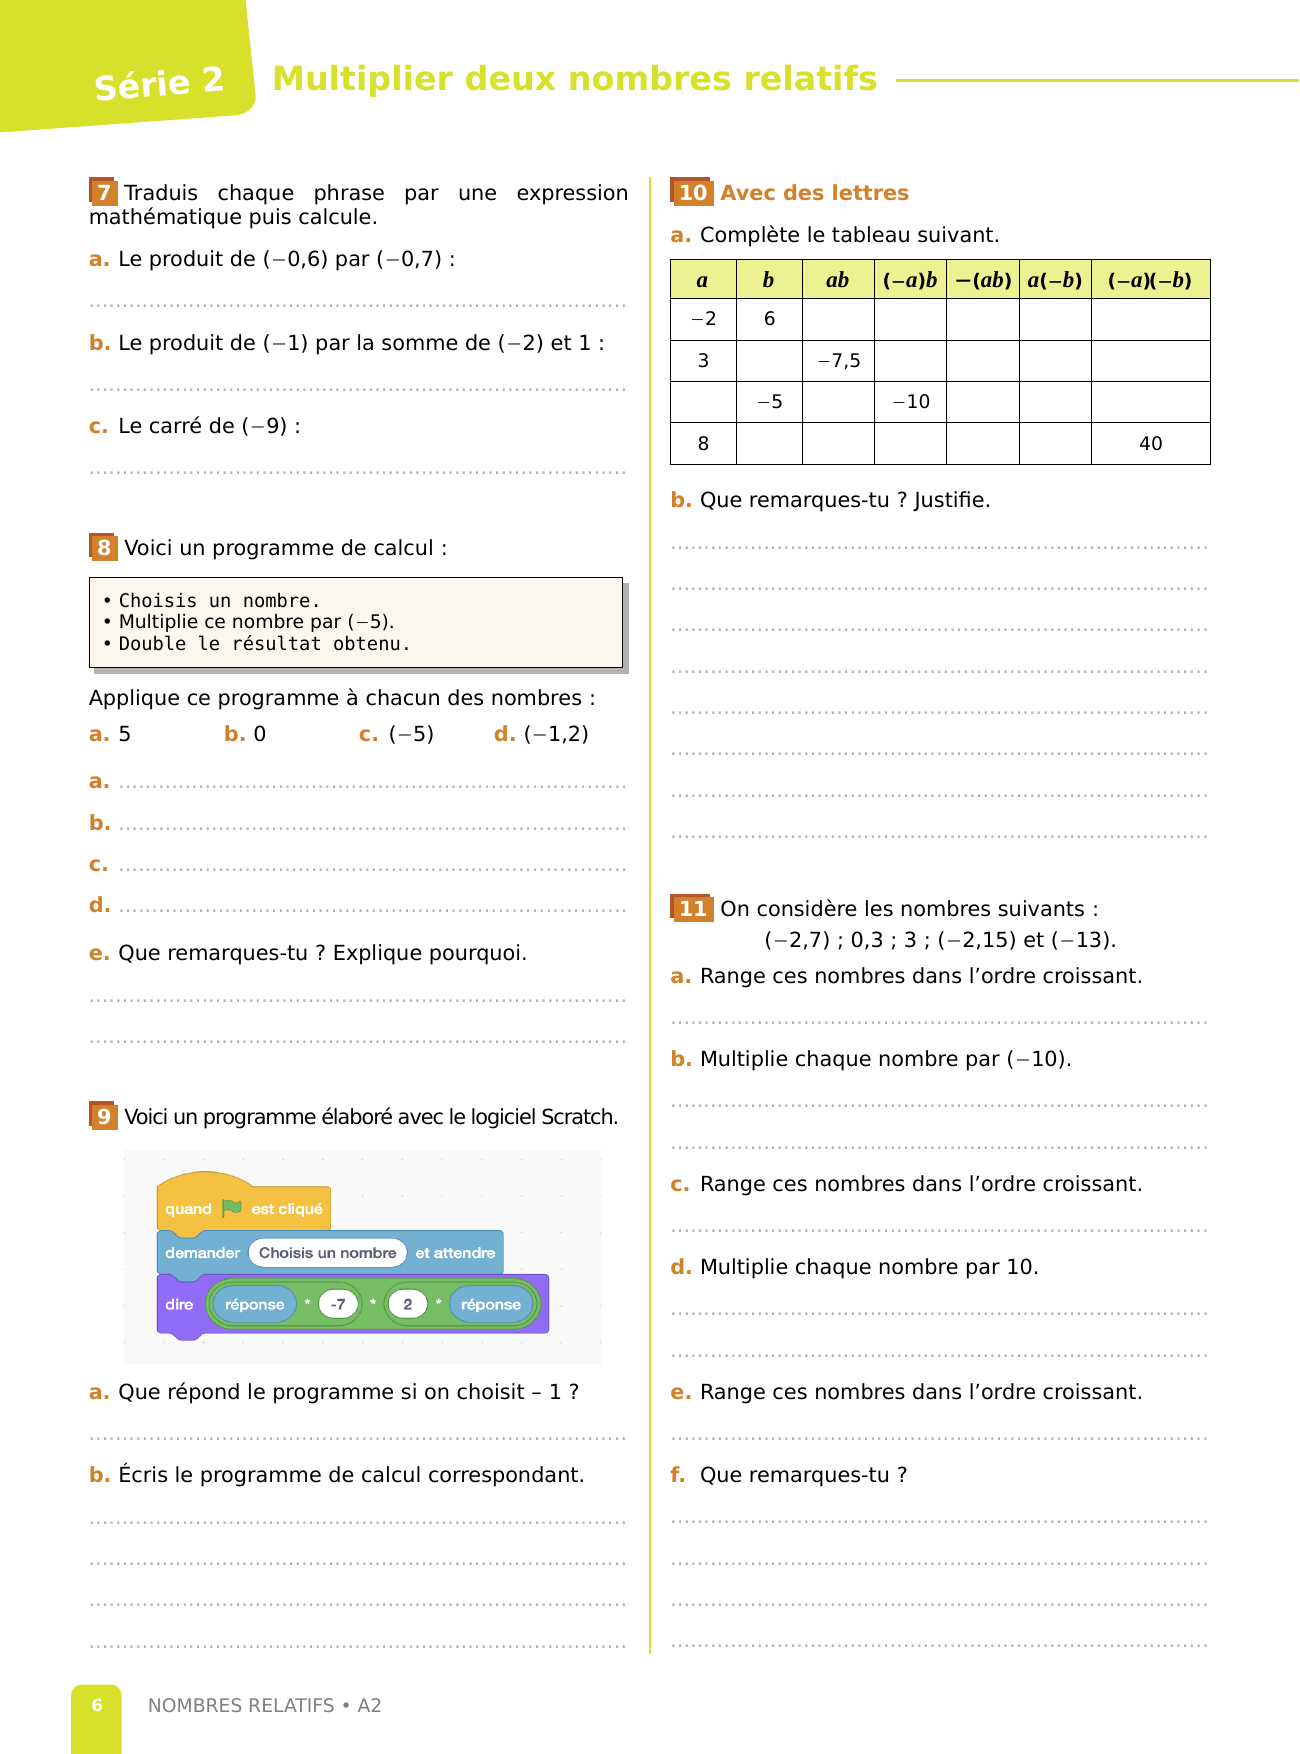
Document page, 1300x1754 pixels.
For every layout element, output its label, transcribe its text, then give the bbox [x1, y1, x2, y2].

list Le produit de (─1) par la somme de (─2) et 1 : [88, 331, 629, 355]
table_cell [875, 299, 946, 339]
table_header ab [803, 260, 874, 298]
table_header (─a)(─b) [1092, 260, 1210, 298]
table_cell [737, 423, 802, 464]
list (─2,7) ; 0,3 ; 3 ; (─2,15) et (─13). [670, 928, 1211, 952]
table_header 0 [224, 716, 359, 752]
table_header a [671, 260, 736, 298]
subtitle Voici un programme élaboré avec le logiciel Scratch. [114, 1101, 629, 1129]
list Que remarques-tu ? Justifie. [670, 488, 1211, 513]
list Écris le programme de calcul correspondant. [88, 1463, 629, 1488]
subtitle On considère les nombres suivants : [710, 894, 1211, 922]
table_cell [947, 341, 1019, 381]
table_cell [875, 423, 946, 464]
table_cell ─5 [737, 382, 802, 422]
list Que remarques-tu ? Explique pourquoi. [88, 941, 629, 966]
subtitle Traduis chaque phrase par une expression mathématique puis calcule. [88, 177, 629, 229]
table_cell ─7,5 [803, 341, 874, 381]
table_header (─5) [359, 716, 494, 752]
picture [123, 1150, 602, 1364]
table_cell ─10 [875, 382, 946, 422]
table_cell 3 [671, 341, 736, 381]
table_cell 6 [737, 299, 802, 339]
list Complète le tableau suivant. [670, 223, 1211, 247]
table_cell [947, 423, 1019, 464]
list Le carré de (─9) : [88, 414, 629, 438]
text • Choisis un nombre. • Multiplie ce nombre par (─5). • Double le résultat obtenu. [90, 578, 622, 667]
table_cell [1092, 341, 1210, 381]
list Range ces nombres dans l’ordre croissant. [670, 1172, 1211, 1196]
subtitle Avec des lettres [710, 177, 1211, 205]
table_header b [737, 260, 802, 298]
list Range ces nombres dans l’ordre croissant. [670, 1380, 1211, 1404]
table_cell [803, 299, 874, 339]
table_cell [1020, 382, 1091, 422]
table_cell [1092, 382, 1210, 422]
table_cell 40 [1092, 423, 1210, 464]
table_cell [671, 382, 736, 422]
table_header (─a)b [875, 260, 946, 298]
table_cell [875, 341, 946, 381]
table_cell ─2 [671, 299, 736, 339]
table_cell [1092, 299, 1210, 339]
table_cell [947, 382, 1019, 422]
table_cell [1020, 341, 1091, 381]
table_header (─1,2) [494, 716, 629, 752]
table_cell [803, 382, 874, 422]
table_cell [803, 423, 874, 464]
list Multiplie chaque nombre par 10. [670, 1255, 1211, 1279]
table_cell [737, 341, 802, 381]
table_cell [947, 299, 1019, 339]
list Range ces nombres dans l’ordre croissant. [670, 964, 1211, 988]
table_cell 8 [671, 423, 736, 464]
table_cell [1020, 299, 1091, 339]
table_header a(─b) [1020, 260, 1091, 298]
list Voici un programme de calcul : [114, 533, 629, 561]
table_header ─(ab) [947, 260, 1019, 298]
table_header 5 [89, 716, 224, 752]
list Applique ce programme à chacun des nombres : [88, 686, 629, 710]
list Que remarques-tu ? [670, 1463, 1211, 1487]
table_cell [1020, 423, 1091, 464]
list Que répond le programme si on choisit – 1 ? [88, 1380, 629, 1404]
list Multiplie chaque nombre par (─10). [670, 1047, 1211, 1071]
list Le produit de (─0,6) par (─0,7) : [88, 247, 629, 271]
